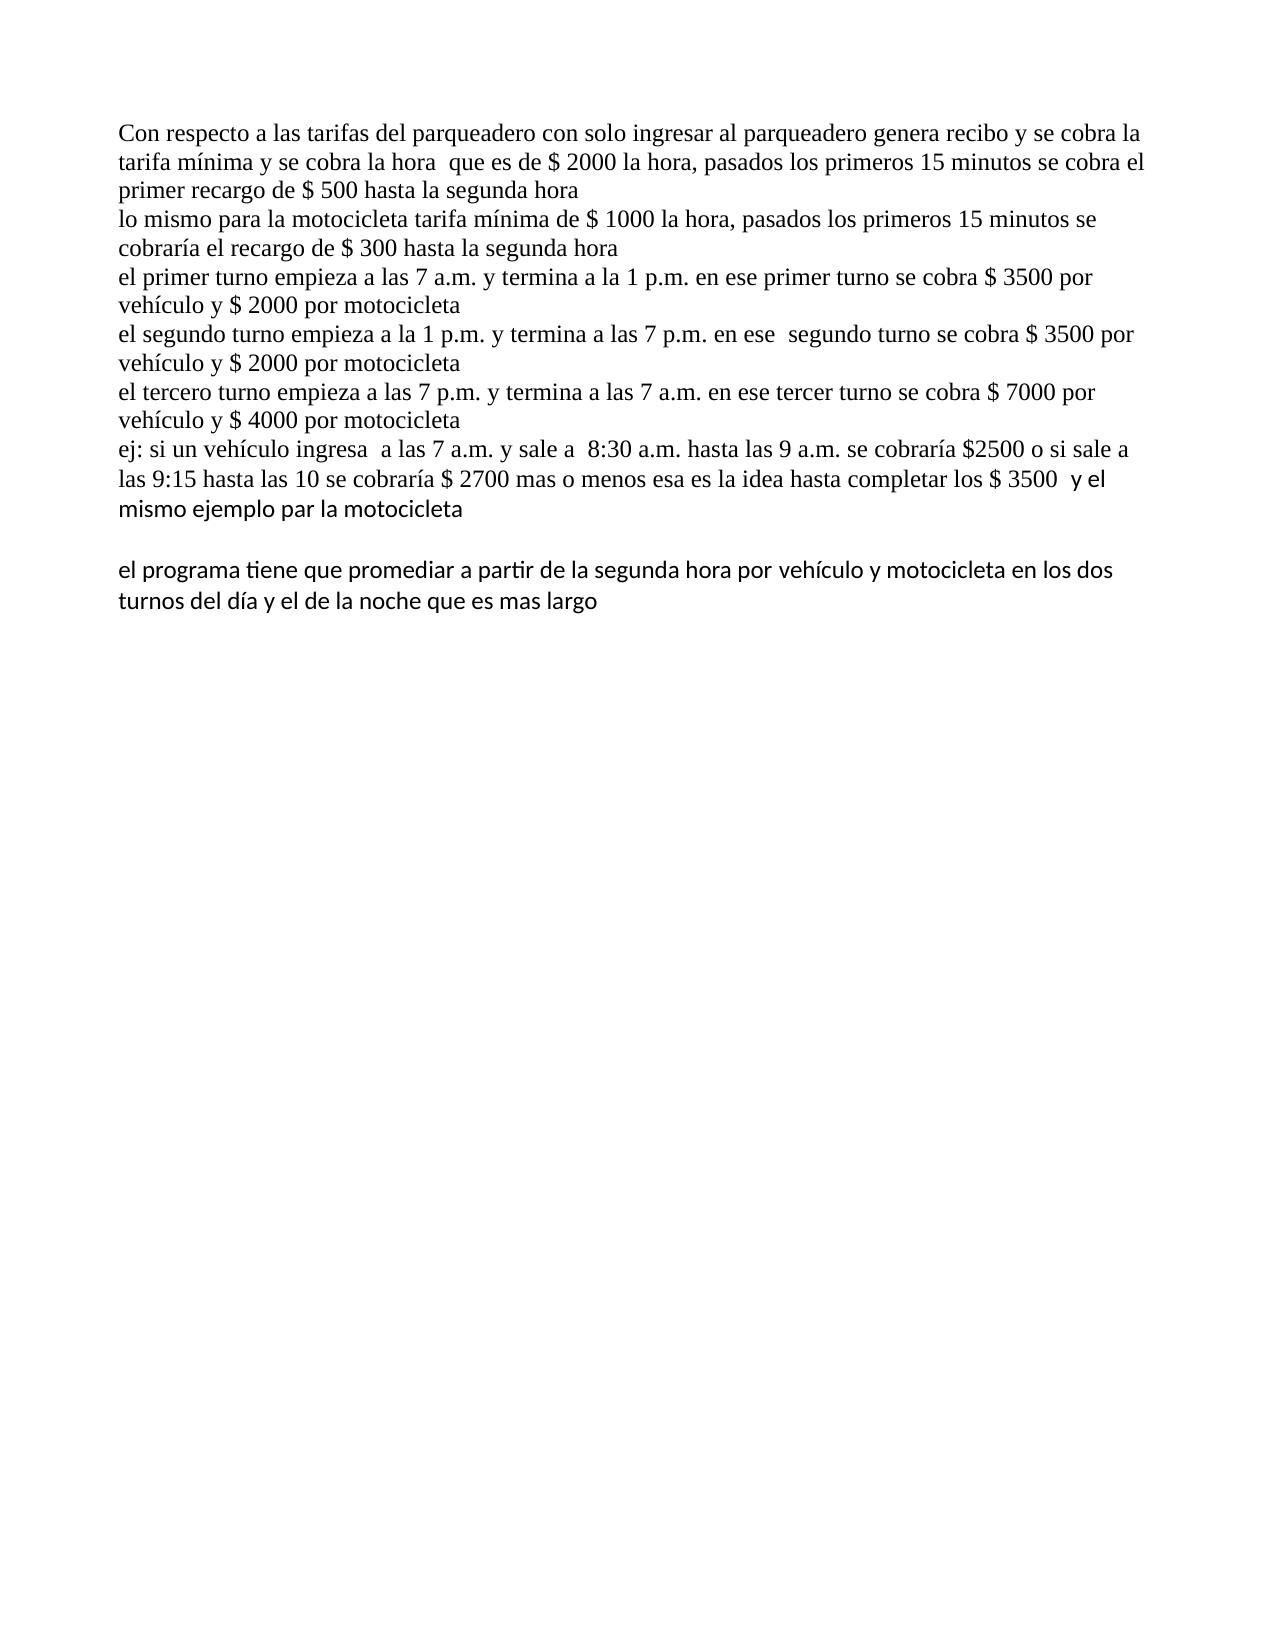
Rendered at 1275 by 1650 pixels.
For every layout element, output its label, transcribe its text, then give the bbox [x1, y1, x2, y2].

text lo mismo para la motocicleta tarifa mínima de $ 1000 la hora, pasados los primeros 15 minutos se cobraría el recargo de $ 300 hasta la segunda hora [118, 204, 1157, 262]
text Con respecto a las tarifas del parqueadero con solo ingresar al parqueadero genera recibo y se cobra la tarifa mínima y se cobra la hora que es de $ 2000 la hora, pasados los primeros 15 minutos se cobra el primer recargo de $ 500 hasta la segunda hora [118, 118, 1157, 204]
text el primer turno empieza a las 7 a.m. y termina a la 1 p.m. en ese primer turno se cobra $ 3500 por vehículo y $ 2000 por motocicleta [118, 262, 1157, 319]
text el segundo turno empieza a la 1 p.m. y termina a las 7 p.m. en ese segundo turno se cobra $ 3500 por vehículo y $ 2000 por motocicleta [118, 319, 1157, 377]
text el tercero turno empieza a las 7 p.m. y termina a las 7 a.m. en ese tercer turno se cobra $ 7000 por vehículo y $ 4000 por motocicleta [118, 377, 1157, 434]
text ej: si un vehículo ingresa a las 7 a.m. y sale a 8:30 a.m. hasta las 9 a.m. se cobraría $2500 o si sale a las 9:15 hasta las 10 se cobraría $ 2700 mas o menos esa es la idea hasta completar los $ 3500 y el mismo ejemplo par la motocicleta [118, 434, 1157, 524]
text el programa tiene que promediar a partir de la segunda hora por vehículo y motocicleta en los dos turnos del día y el de la noche que es mas largo [118, 555, 1157, 616]
